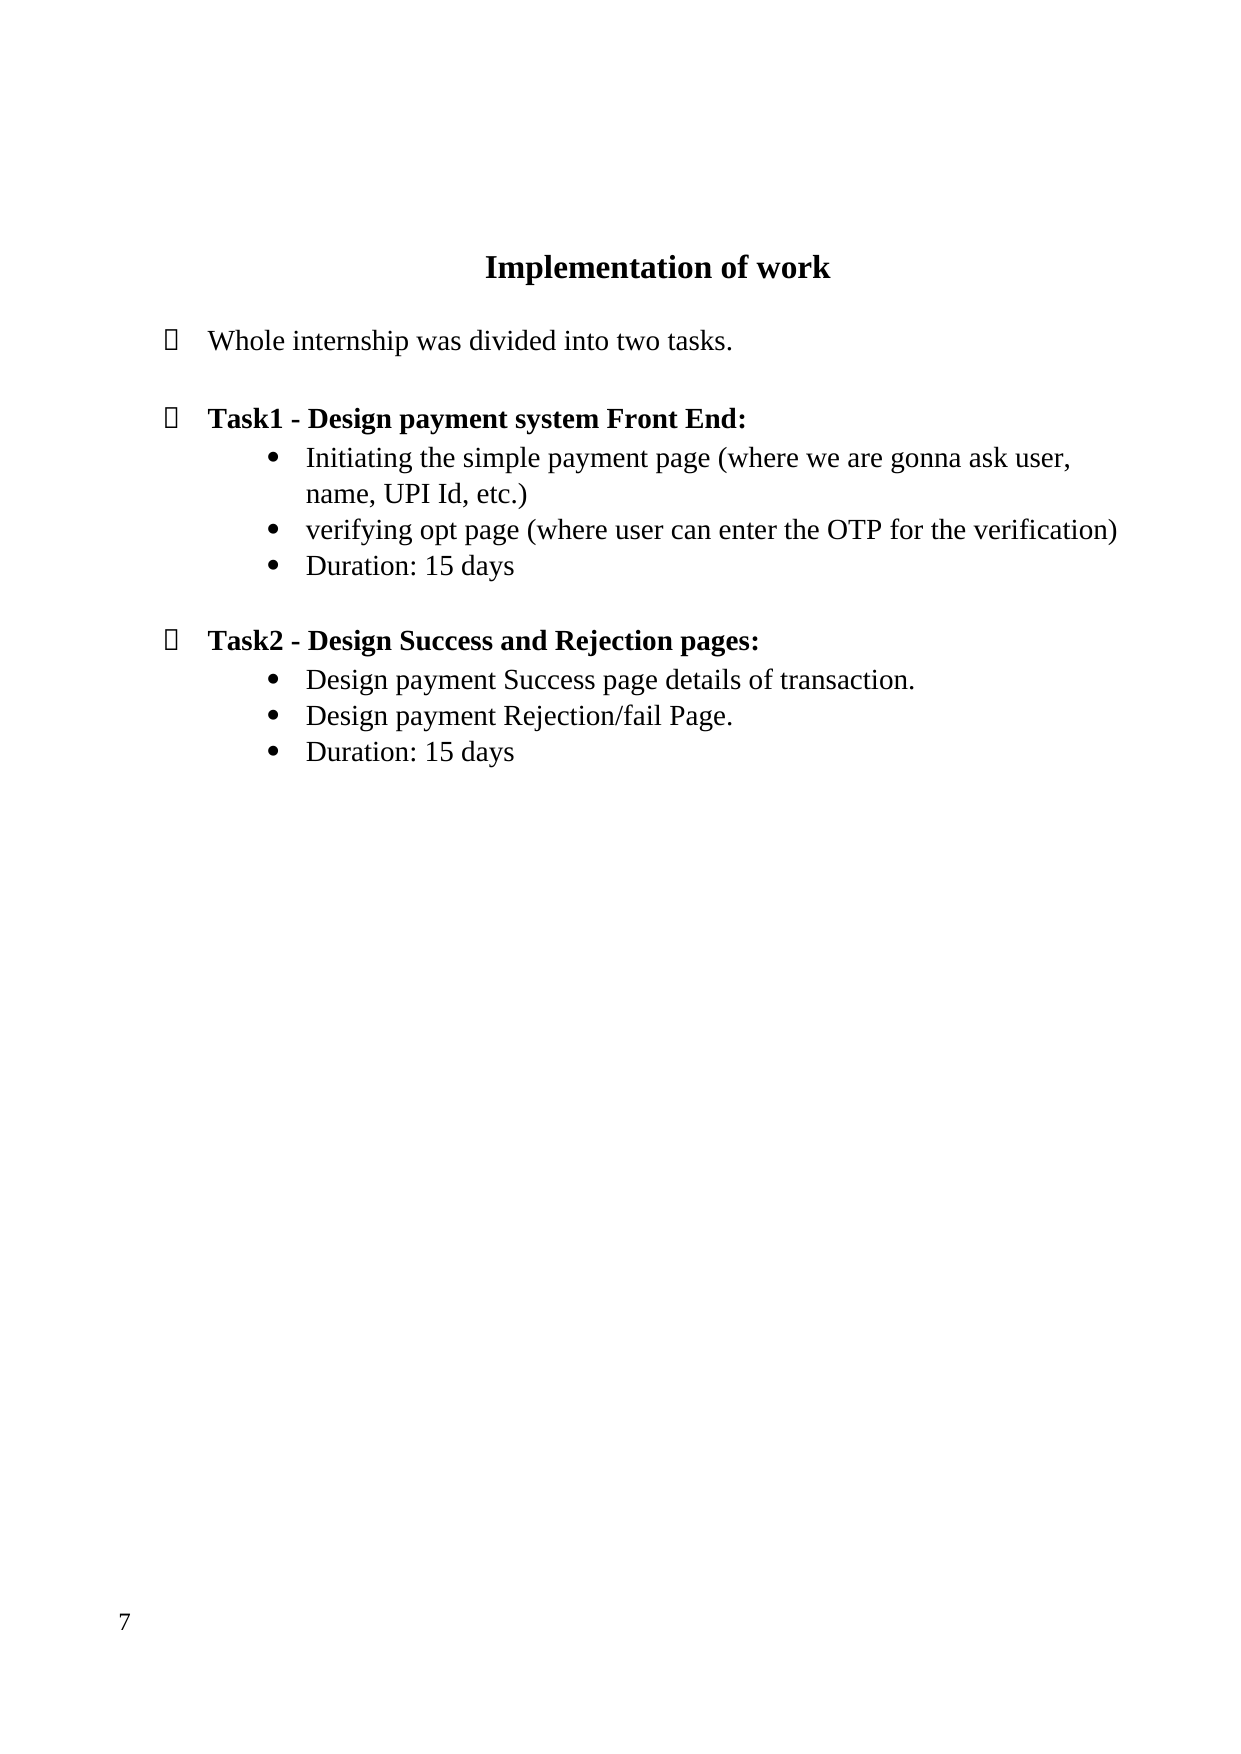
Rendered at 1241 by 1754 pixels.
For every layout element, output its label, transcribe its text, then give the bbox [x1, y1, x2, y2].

list Design payment Success page details of transaction. [268, 662, 1122, 696]
list Duration: 15 days [268, 548, 1122, 581]
list Whole internship was divided into two tasks. [162, 319, 1122, 359]
list Design payment Rejection/fail Page. [268, 698, 1122, 731]
list Task2 - Design Success and Rejection pages: [162, 619, 1122, 659]
list verifying opt page (where user can enter the OTP for the verification) [268, 512, 1122, 545]
list Implementation of work [156, 247, 1122, 286]
list Task1 - Design payment system Front End: [162, 398, 1122, 437]
list Initiating the simple payment page (where we are gonna ask user, name, UPI Id, etc.) [268, 440, 1122, 509]
list Duration: 15 days [268, 734, 1122, 767]
